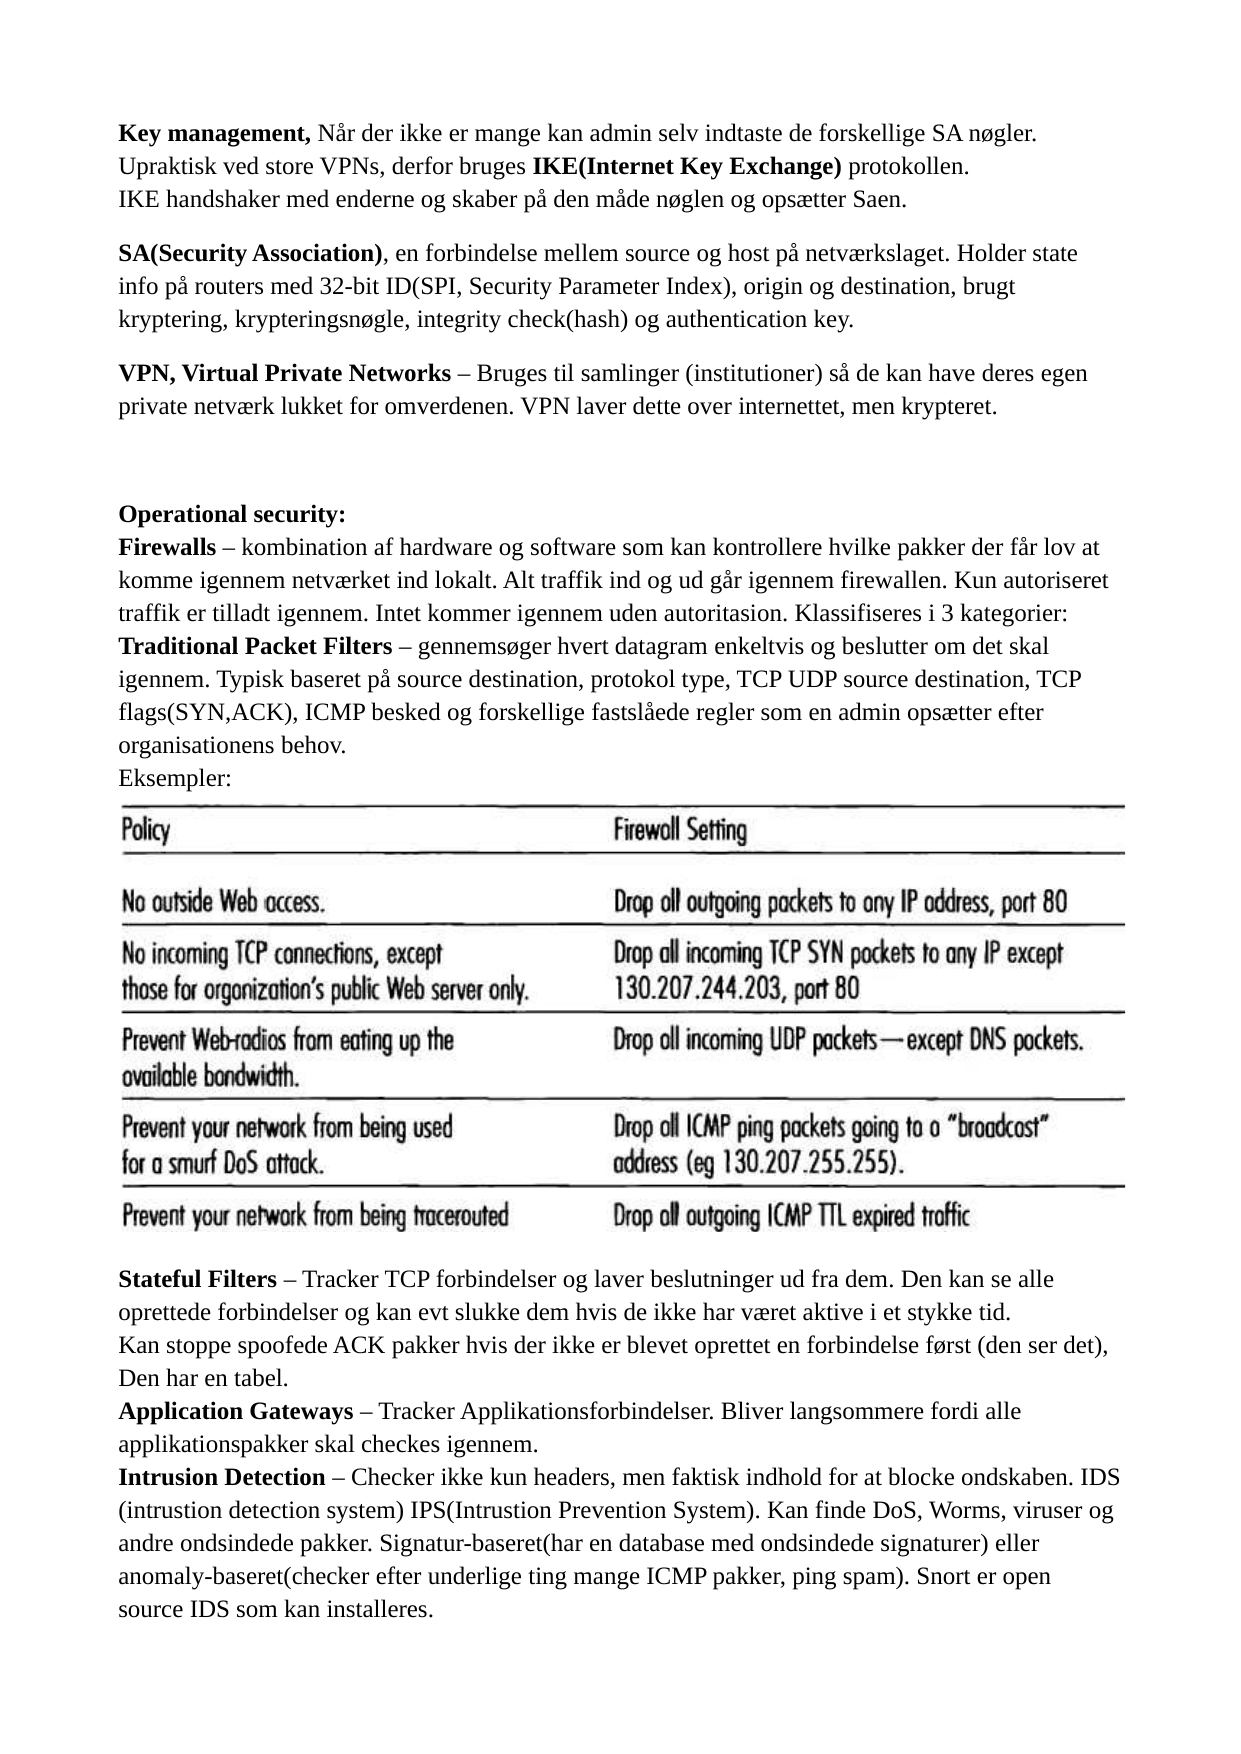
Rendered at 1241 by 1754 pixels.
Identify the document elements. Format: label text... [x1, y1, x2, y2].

text Key management, Når der ikke er mange kan admin selv indtaste de forskellige SA nøgler. Upraktisk ved store VPNs, derfor bruges IKE(Internet Key Exchange) protokollen. IKE handshaker med enderne og skaber på den måde nøglen og opsætter Saen. [118, 118, 1122, 213]
text SA(Security Association), en forbindelse mellem source og host på netværkslaget. Holder state info på routers med 32-bit ID(SPI, Security Parameter Index), origin og destination, brugt kryptering, krypteringsnøgle, integrity check(hash) og authentication key. [118, 238, 1122, 333]
text VPN, Virtual Private Networks – Bruges til samlinger (institutioner) så de kan have deres egen private netværk lukket for omverdenen. VPN laver dette over internettet, men krypteret. [118, 358, 1122, 420]
text Operational security: Firewalls – kombination af hardware og software som kan kontrollere hvilke pakker der får lov at komme igennem netværket ind lokalt. Alt traffik ind og ud går igennem firewallen. Kun autoriseret traffik er tilladt igennem. Intet kommer igennem uden autoritasion. Klassifiseres i 3 kategorier: Traditional Packet Filters – gennemsøger hvert datagram enkeltvis og beslutter om det skal igennem. Typisk baseret på source destination, protokol type, TCP UDP source destination, TCP flags(SYN,ACK), ICMP besked og forskellige fastslåede regler som en admin opsætter efter organisationens behov. Eksempler: Stateful Filters – Tracker TCP forbindelser og laver beslutninger ud fra dem. Den kan se alle oprettede forbindelser og kan evt slukke dem hvis de ikke har været aktive i et stykke tid. Kan stoppe spoofede ACK pakker hvis der ikke er blevet oprettet en forbindelse først (den ser det), Den har en tabel. Application Gateways – Tracker Applikationsforbindelser. Bliver langsommere fordi alle applikationspakker skal checkes igennem. Intrusion Detection – Checker ikke kun headers, men faktisk indhold for at blocke ondskaben. IDS (intrustion detection system) IPS(Intrustion Prevention System). Kan finde DoS, Worms, viruser og andre ondsindede pakker. Signatur-baseret(har en database med ondsindede signaturer) eller anomaly-baseret(checker efter underlige ting mange ICMP pakker, ping spam). Snort er open source IDS som kan installeres. [118, 499, 1122, 1623]
